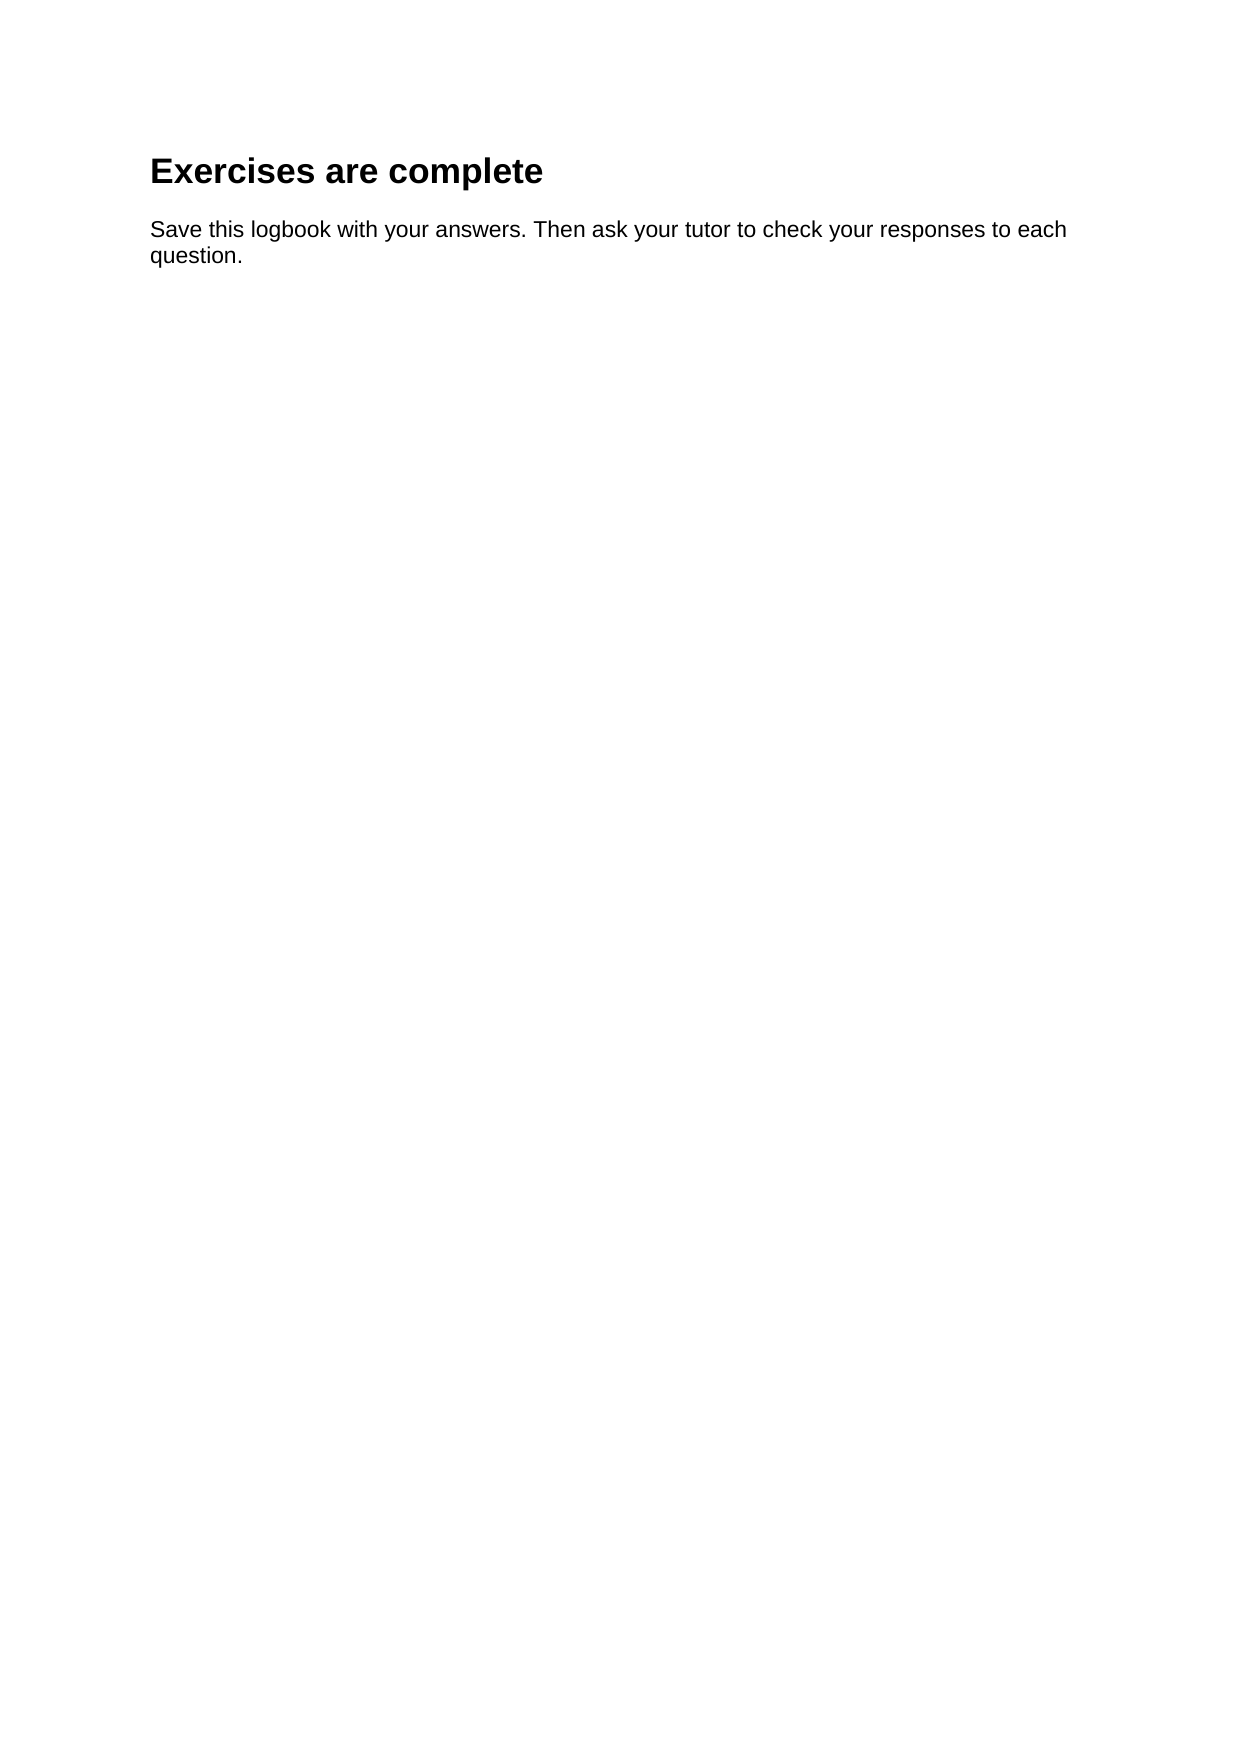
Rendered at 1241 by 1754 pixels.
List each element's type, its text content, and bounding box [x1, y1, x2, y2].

subtitle Exercises are complete [150, 150, 1090, 191]
text Save this logbook with your answers. Then ask your tutor to check your responses to each question. [150, 216, 1090, 268]
